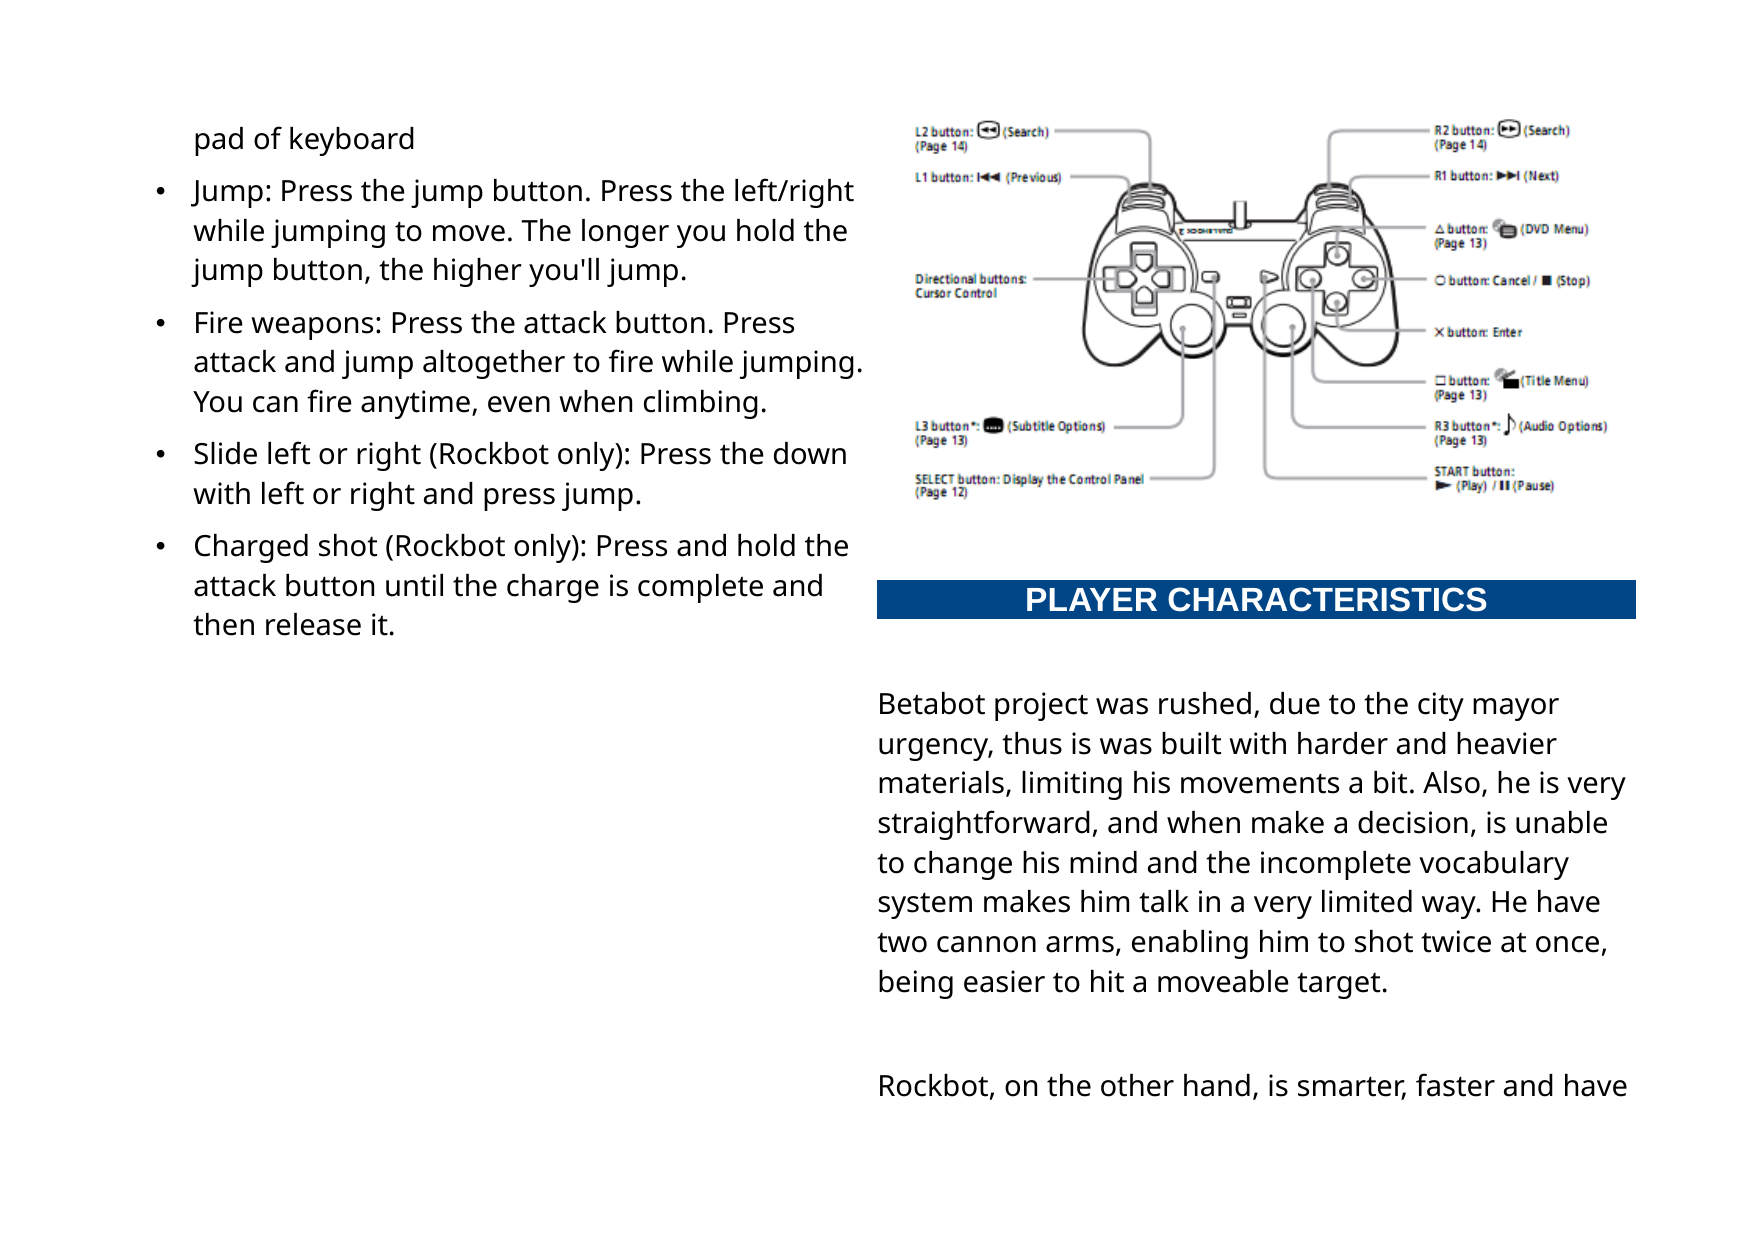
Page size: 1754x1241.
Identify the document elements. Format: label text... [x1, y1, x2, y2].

list Jump: Press the jump button. Press the left/right while jumping to move. The longer you hold the jump button, the higher you'll jump. [156, 170, 877, 289]
text Rockbot, on the other hand, is smarter, faster and have [877, 1066, 1636, 1105]
text Betabot project was rushed, due to the city mayor urgency, thus is was built with harder and heavier materials, limiting his movements a bit. Also, he is very straightforward, and when make a decision, is unable to change his mind and the incomplete vocabulary system makes him talk in a very limited way. He have two cannon arms, enabling him to shot twice at once, being easier to hit a moveable target. [877, 683, 1636, 1001]
list Fire weapons: Press the attack button. Press attack and jump altogether to fire while jumping. You can fire anytime, even when climbing. [156, 302, 877, 421]
list pad of keyboard [156, 118, 877, 158]
list Slide left or right (Rockbot only): Press the down with left or right and press jump. [156, 433, 877, 513]
subtitle Player Characteristics [877, 580, 1636, 619]
list Charged shot (Rockbot only): Press and hold the attack button until the charge is complete and then release it. [156, 525, 877, 644]
picture [903, 118, 1610, 517]
